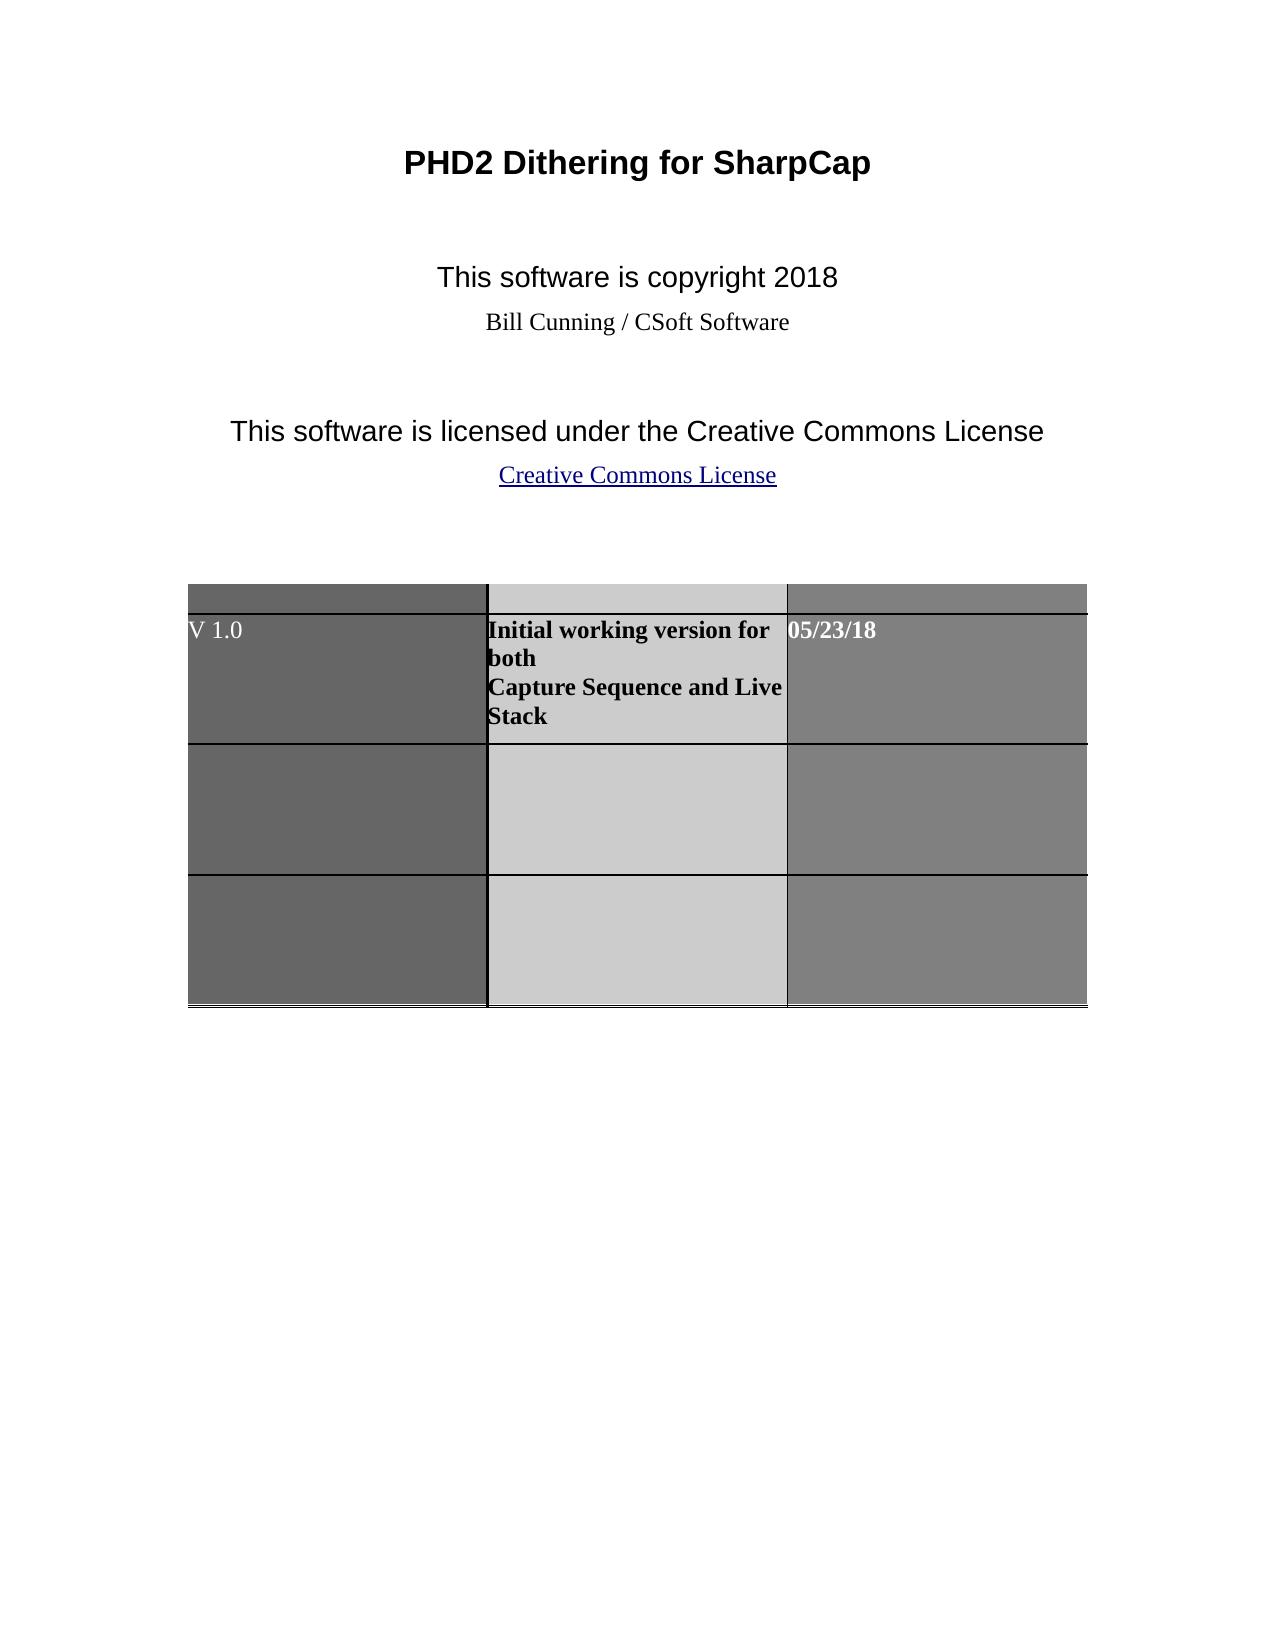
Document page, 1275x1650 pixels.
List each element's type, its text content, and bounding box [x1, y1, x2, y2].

subtitle PHD2 Dithering for SharpCap [118, 143, 1157, 182]
text Bill Cunning / CSoft Software [118, 307, 1157, 335]
text Creative Commons License [118, 460, 1157, 489]
table_cell [188, 876, 486, 1004]
table_cell [489, 876, 787, 1004]
table_cell Initial working version for both Capture Sequence and Live Stack [489, 615, 787, 743]
table_cell [788, 876, 1087, 1004]
table_cell [788, 745, 1087, 874]
subtitle This software is licensed under the Creative Commons License [118, 414, 1157, 448]
table_header [489, 584, 787, 613]
table_cell 05/23/18 [788, 615, 1087, 743]
table_cell [489, 745, 787, 874]
table_header [188, 584, 486, 613]
table_header [788, 584, 1087, 613]
subtitle This software is copyright 2018 [118, 261, 1157, 294]
table_cell [188, 745, 486, 874]
table_cell V 1.0 [188, 615, 486, 743]
